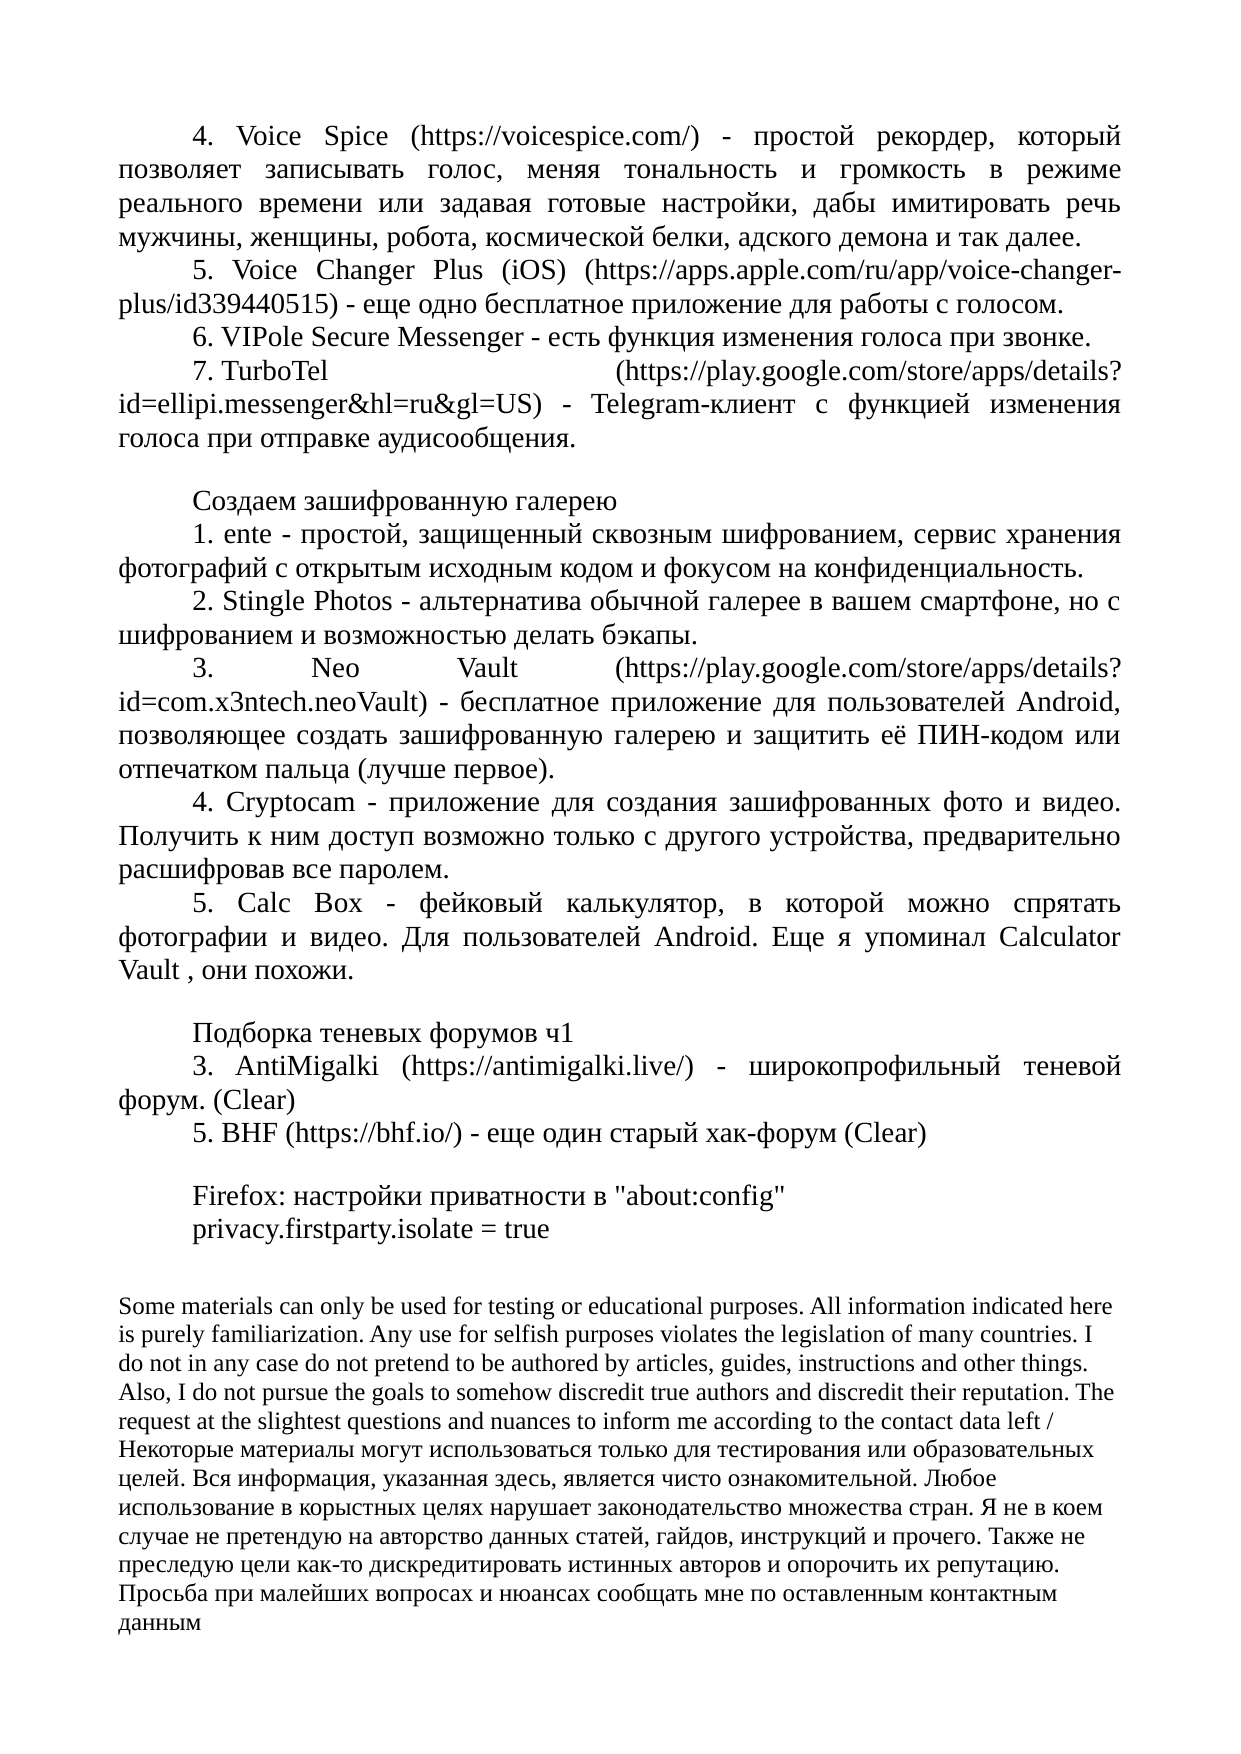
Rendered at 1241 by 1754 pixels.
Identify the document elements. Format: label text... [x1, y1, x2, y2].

text 5. Voice Changer Plus (iOS) (https://apps.apple.com/ru/app/voice-changer-plus/id339440515) - еще одно бесплатное приложение для работы с голосом. [118, 252, 1122, 319]
text 3. AntiMigalki (https://antimigalki.live/) - широкопрофильный теневой форум. (Clear) [118, 1048, 1122, 1115]
text 5. Calc Box - фейковый калькулятор, в которой можно спрятать фотографии и видео. Для пользователей Android. Еще я упоминал Calculator Vault , они похожи. [118, 885, 1122, 986]
text 2. Stingle Photos - альтернатива обычной галерее в вашем смартфоне, но с шифрованием и возможностью делать бэкапы. [118, 583, 1122, 650]
text 6. VIPole Secure Messenger - есть функция изменения голоса при звонке. [118, 319, 1122, 353]
text 3. Neo Vault (https://play.google.com/store/apps/details?id=com.x3ntech.neoVault) - бесплатное приложение для пользователей Android, позволяющее создать зашифрованную галерею и защитить её ПИН-кодом или отпечатком пальца (лучше первое). [118, 650, 1122, 784]
text 4. Voice Spice (https://voicespice.com/) - простой рекордер, который позволяет записывать голос, меняя тональность и громкость в режиме реального времени или задавая готовые настройки, дабы имитировать речь мужчины, женщины, робота, космической белки, адского демона и так далее. [118, 118, 1122, 252]
text privacy.firstparty.isolate = true [118, 1211, 1122, 1245]
text Firefox: настройки приватности в "about:config" [118, 1178, 1122, 1211]
text Подборка теневых форумов ч1 [118, 1015, 1122, 1048]
text 4. Cryptocam - приложение для создания зашифрованных фото и видео. Получить к ним доступ возможно только с другого устройства, предварительно расшифровав все паролем. [118, 784, 1122, 885]
text 5. BHF (https://bhf.io/) - еще один старый хак-форум (Clear) [118, 1115, 1122, 1149]
text 7. TurboTel (https://play.google.com/store/apps/details?id=ellipi.messenger&hl=ru&gl=US) - Telegram-клиент с функцией изменения голоса при отправке аудисообщения. [118, 353, 1122, 453]
text 1. ente - простой, защищенный сквозным шифрованием, сервис хранения фотографий с открытым исходным кодом и фокусом на конфиденциальность. [118, 516, 1122, 583]
text Создаем зашифрованную галерею [118, 483, 1122, 516]
